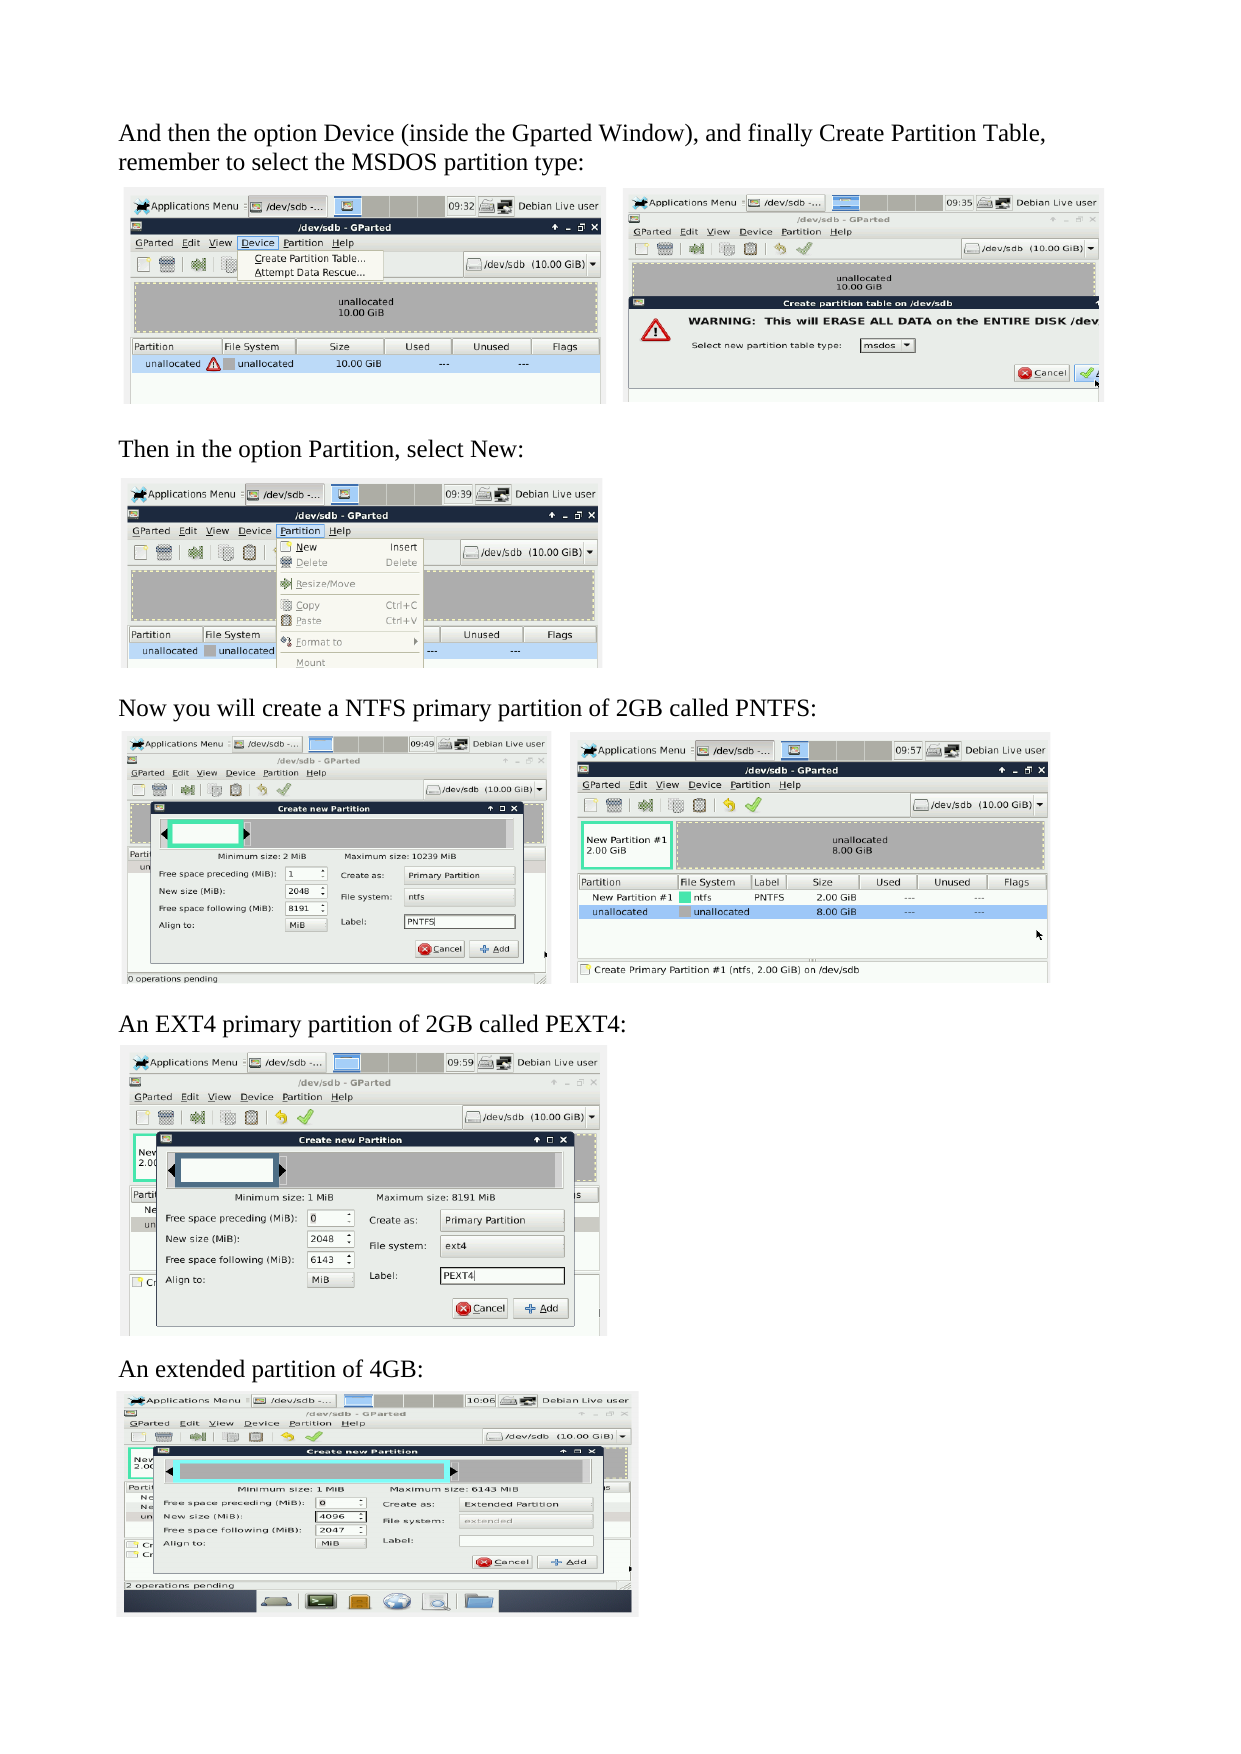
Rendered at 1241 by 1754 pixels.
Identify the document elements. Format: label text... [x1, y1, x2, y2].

text And then the option Device (inside the Gparted Window), and finally Create Partition Table, remember to select the MSDOS partition type: [118, 118, 1122, 176]
text An EXT4 primary partition of 2GB called PEXT4: [118, 1009, 1122, 1038]
text Then in the option Partition, select New: [118, 434, 1122, 463]
picture [123, 187, 607, 404]
text Now you will create a NTFS primary partition of 2GB called PNTFS: [118, 693, 1122, 722]
picture [121, 731, 552, 984]
text An extended partition of 4GB: [118, 1354, 1122, 1383]
picture [570, 732, 1051, 983]
picture [120, 478, 603, 668]
picture [120, 1045, 608, 1336]
picture [116, 1391, 639, 1617]
picture [622, 188, 1105, 402]
